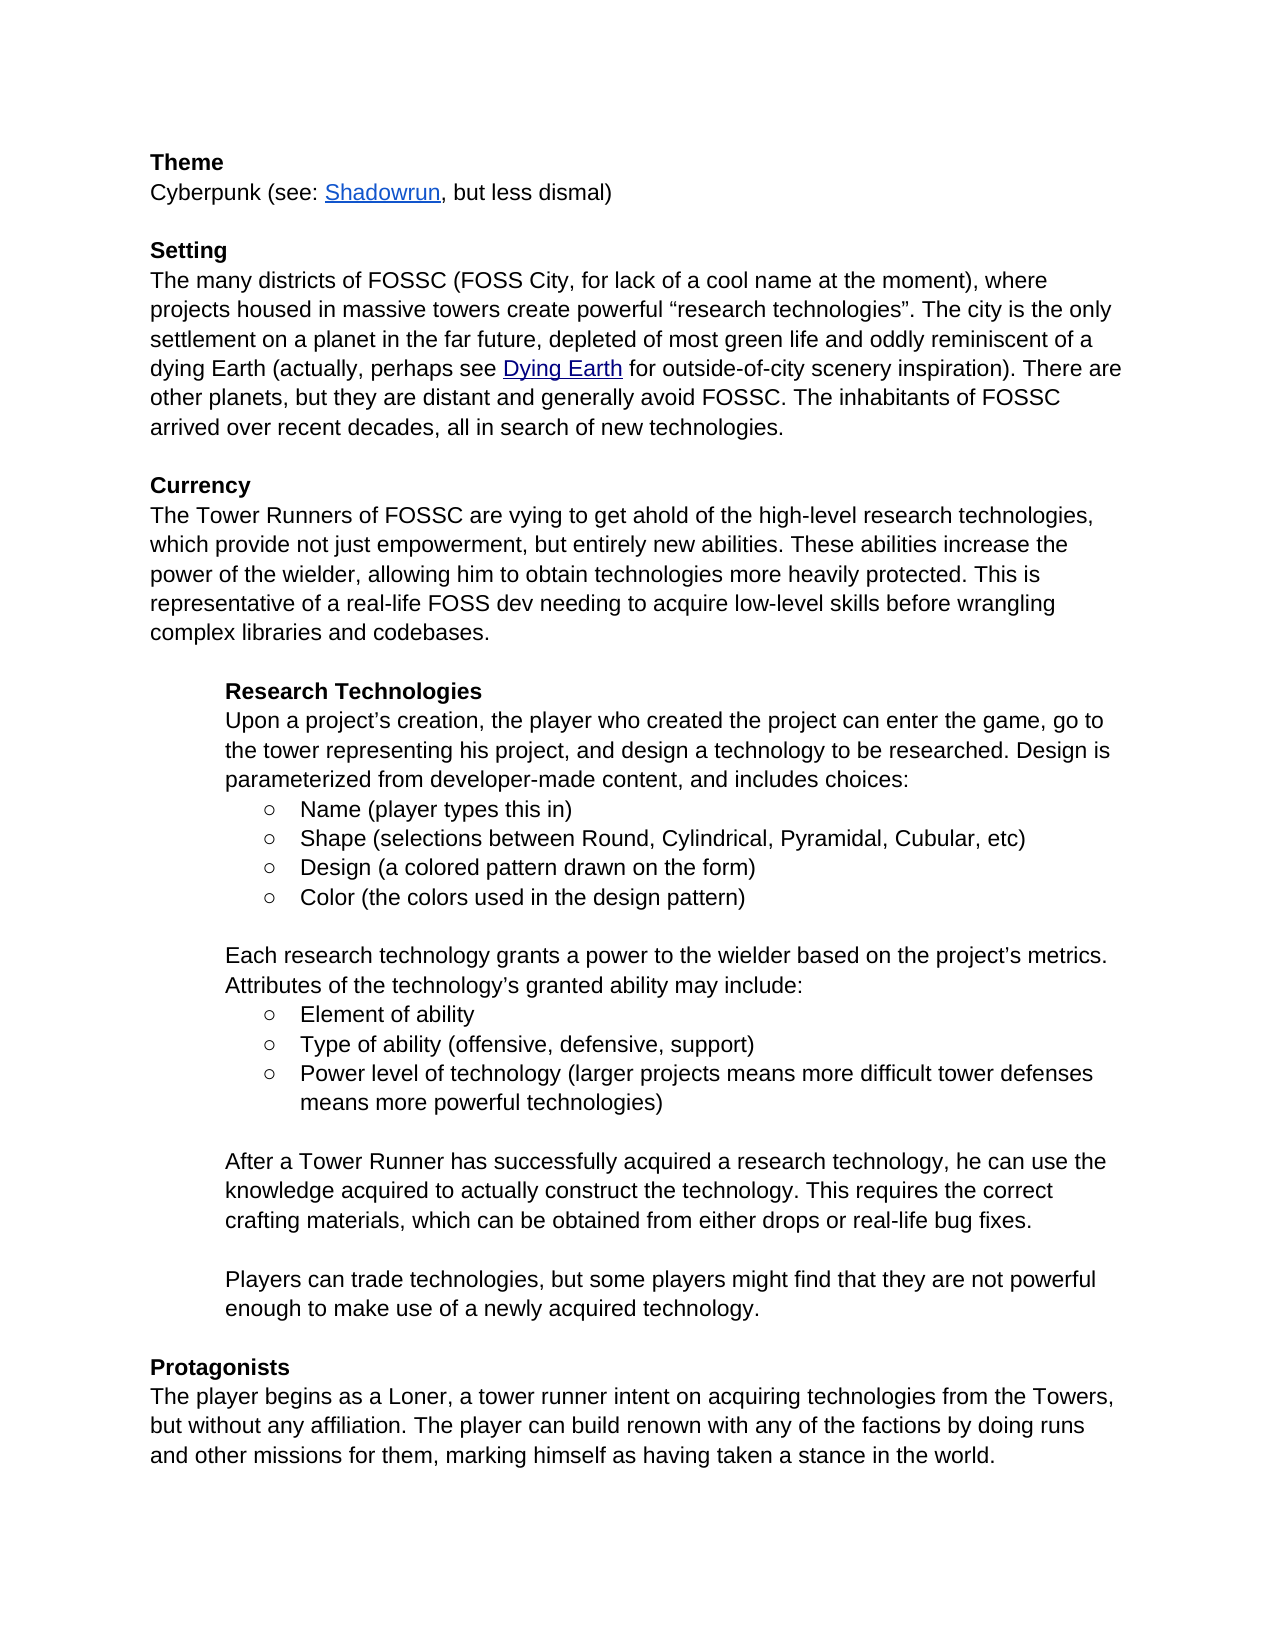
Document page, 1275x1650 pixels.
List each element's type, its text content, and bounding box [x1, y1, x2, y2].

text The player begins as a Loner, a tower runner intent on acquiring technologies from the Towers, but without any affiliation. The player can build renown with any of the factions by doing runs and other missions for them, marking himself as having taken a stance in the world. [150, 1384, 1125, 1468]
text Cyberpunk (see: Shadowrun, but less dismal) [150, 179, 1125, 205]
list Design (a colored pattern drawn on the form) [262, 855, 1125, 881]
text Setting [150, 238, 1125, 264]
list Shape (selections between Round, Cylindrical, Pyramidal, Cubular, etc) [262, 826, 1125, 851]
text The Tower Runners of FOSSC are vying to get ahold of the high-level research technologies, which provide not just empowerment, but entirely new abilities. These abilities increase the power of the wielder, allowing him to obtain technologies more heavily protected. This is representative of a real-life FOSS dev needing to acquire low-level skills before wrangling complex libraries and codebases. [150, 502, 1125, 646]
list Type of ability (offensive, defensive, support) [262, 1031, 1125, 1057]
text Players can trade technologies, but some players might find that they are not powerful enough to make use of a newly acquired technology. [225, 1266, 1125, 1321]
list Power level of technology (larger projects means more difficult tower defenses means more powerful technologies) [262, 1061, 1125, 1116]
text Upon a project’s creation, the player who created the project can enter the game, go to the tower representing his project, and design a technology to be researched. Design is parameterized from developer-made content, and includes choices: [225, 708, 1125, 792]
text After a Tower Runner has successfully acquired a research technology, he can use the knowledge acquired to actually construct the technology. This requires the correct crafting materials, which can be obtained from either drops or real-life bug fixes. [225, 1149, 1125, 1233]
list Color (the colors used in the design pattern) [262, 884, 1125, 910]
list Element of ability [262, 1002, 1125, 1027]
text Each research technology grants a power to the wielder based on the project’s metrics. Attributes of the technology’s granted ability may include: [225, 943, 1125, 998]
text Theme [150, 150, 1125, 176]
text Currency [150, 473, 1125, 499]
list Name (player types this in) [262, 796, 1125, 822]
text The many districts of FOSSC (FOSS City, for lack of a cool name at the moment), where projects housed in massive towers create powerful “research technologies”. The city is the only settlement on a planet in the far future, depleted of most green life and oddly reminiscent of a dying Earth (actually, perhaps see Dying Earth for outside-of-city scenery inspiration). There are other planets, but they are distant and generally avoid FOSSC. The inhabitants of FOSSC arrived over recent decades, all in search of new technologies. [150, 267, 1125, 440]
text Protagonists [150, 1354, 1125, 1380]
text Research Technologies [225, 679, 1125, 704]
